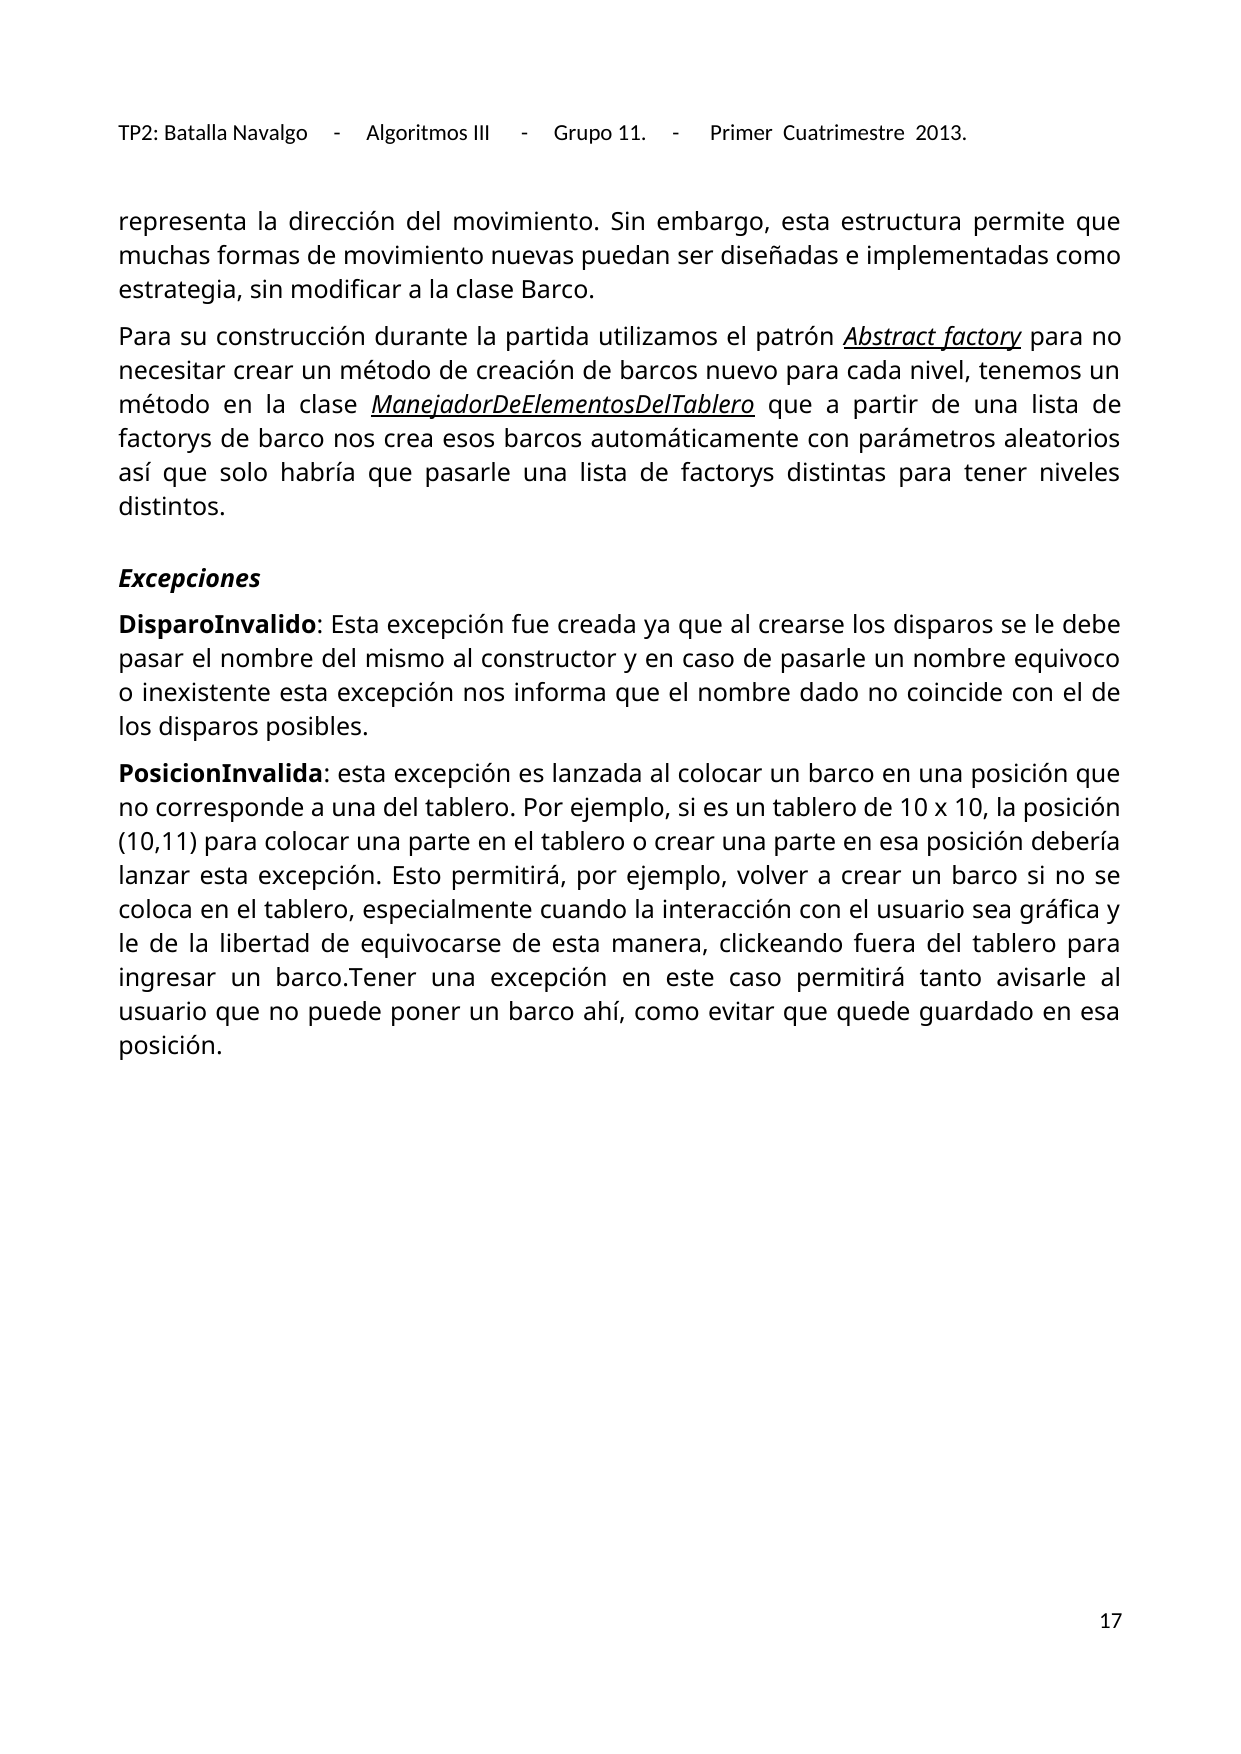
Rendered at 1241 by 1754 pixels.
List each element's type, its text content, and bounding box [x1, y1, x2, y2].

text Para su construcción durante la partida utilizamos el patrón Abstract factory para no necesitar crear un método de creación de barcos nuevo para cada nivel, tenemos un método en la clase ManejadorDeElementosDelTablero que a partir de una lista de factorys de barco nos crea esos barcos automáticamente con parámetros aleatorios así que solo habría que pasarle una lista de factorys distintas para tener niveles distintos. [118, 318, 1122, 523]
text Excepciones [118, 560, 1122, 594]
text PosicionInvalida: esta excepción es lanzada al colocar un barco en una posición que no corresponde a una del tablero. Por ejemplo, si es un tablero de 10 x 10, la posición (10,11) para colocar una parte en el tablero o crear una parte en esa posición debería lanzar esta excepción. Esto permitirá, por ejemplo, volver a crear un barco si no se coloca en el tablero, especialmente cuando la interacción con el usuario sea gráfica y le de la libertad de equivocarse de esta manera, clickeando fuera del tablero para ingresar un barco.Tener una excepción en este caso permitirá tanto avisarle al usuario que no puede poner un barco ahí, como evitar que quede guardado en esa posición. [118, 756, 1122, 1062]
text representa la dirección del movimiento. Sin embargo, esta estructura permite que muchas formas de movimiento nuevas puedan ser diseñadas e implementadas como estrategia, sin modificar a la clase Barco. [118, 204, 1122, 306]
text DisparoInvalido: Esta excepción fue creada ya que al crearse los disparos se le debe pasar el nombre del mismo al constructor y en caso de pasarle un nombre equivoco o inexistente esta excepción nos informa que el nombre dado no coincide con el de los disparos posibles. [118, 607, 1122, 743]
